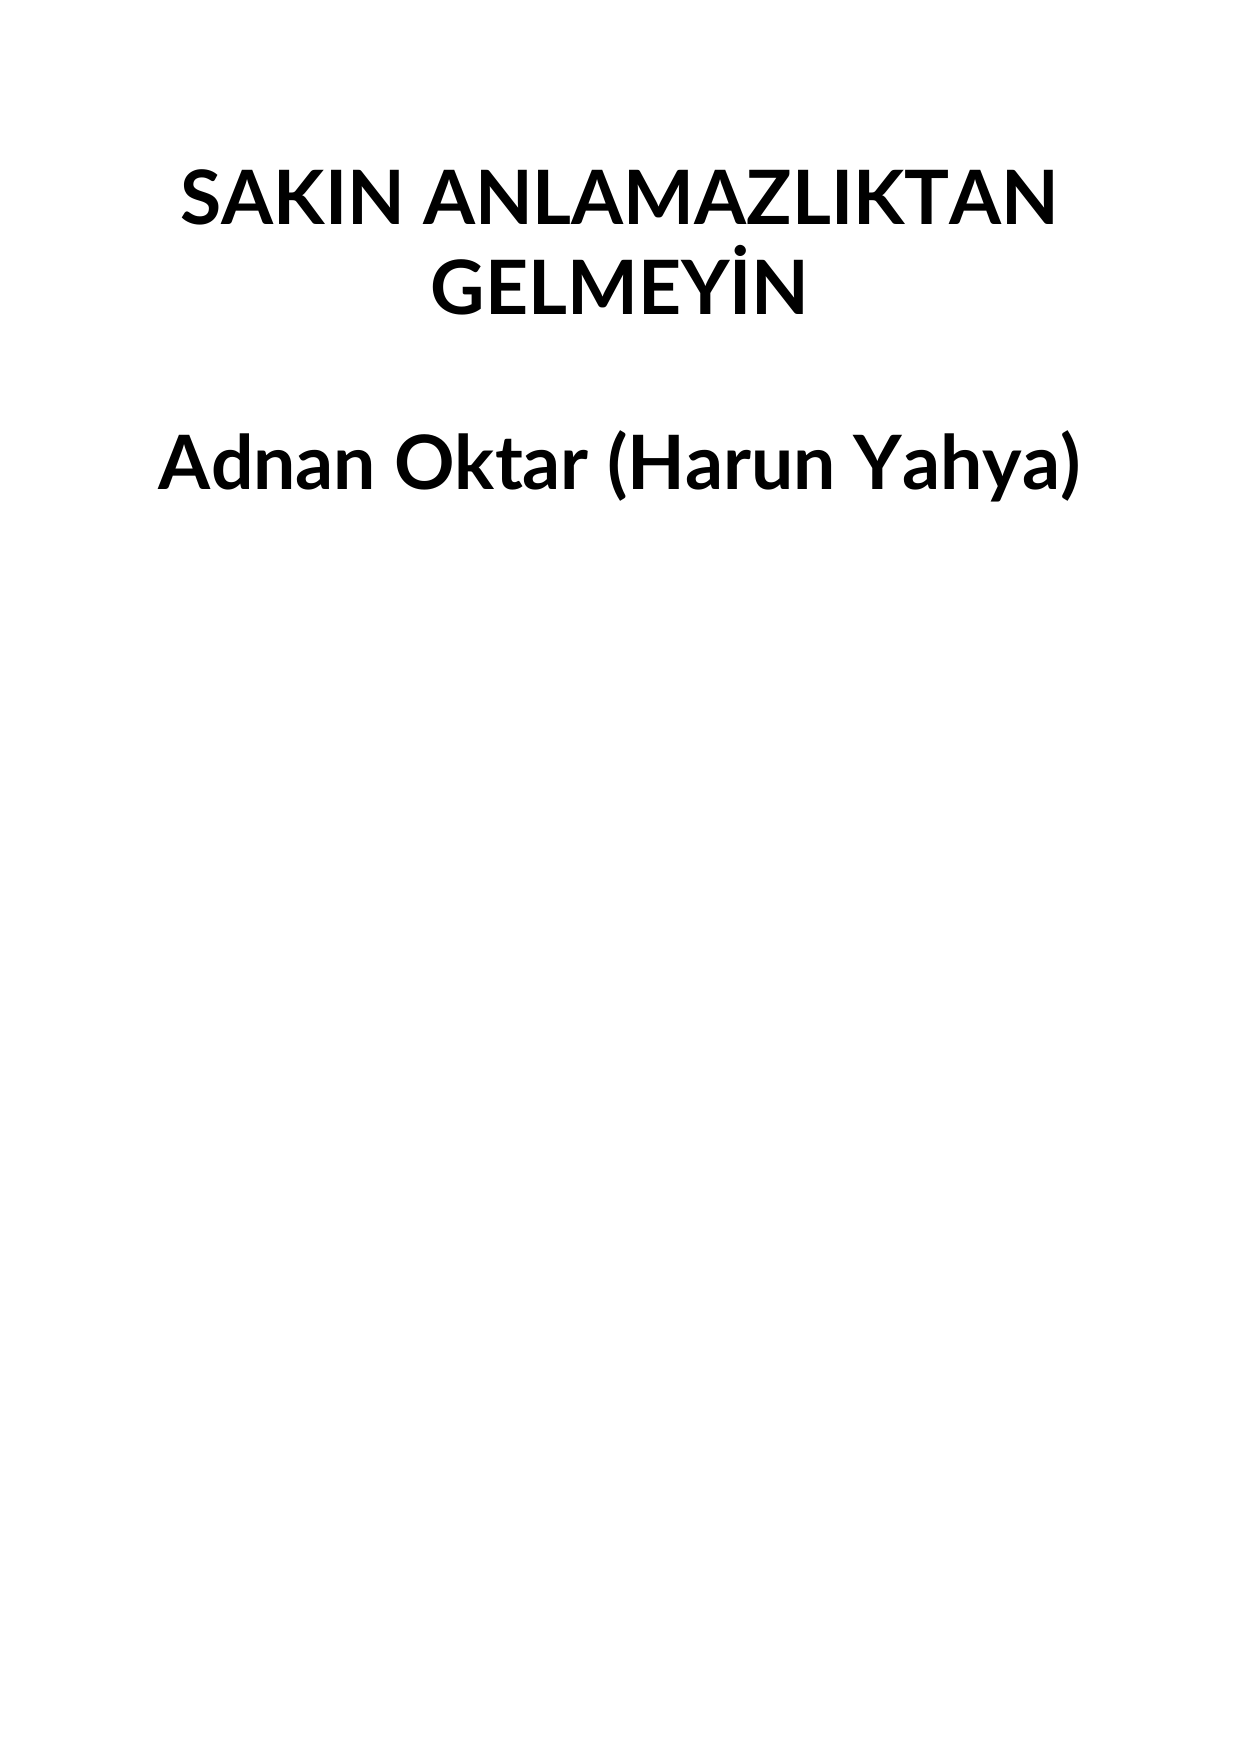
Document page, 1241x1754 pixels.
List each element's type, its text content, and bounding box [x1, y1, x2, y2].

subtitle Adnan Oktar (Harun Yahya) [75, 415, 1165, 505]
subtitle SAKIN ANLAMAZLIKTAN GELMEYİN [75, 150, 1165, 330]
